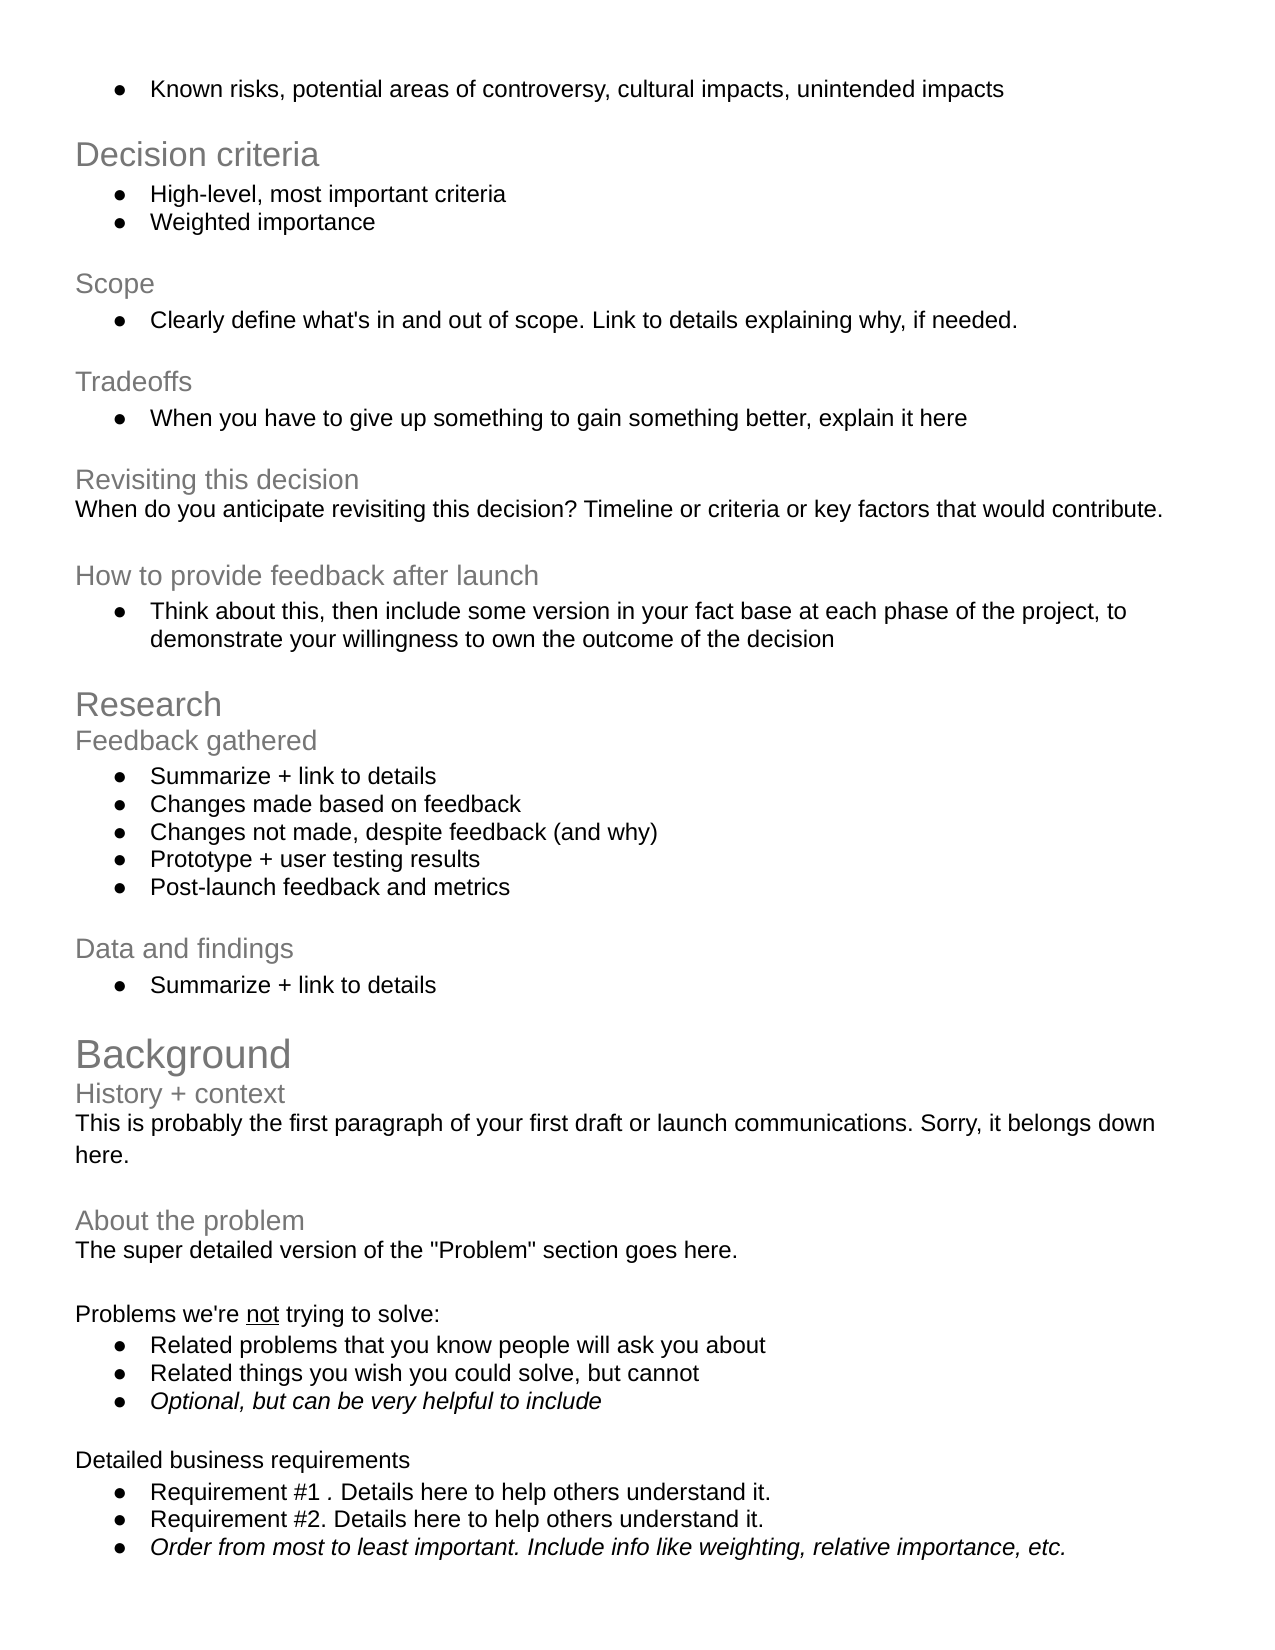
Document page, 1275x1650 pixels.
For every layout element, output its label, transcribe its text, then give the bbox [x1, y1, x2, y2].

list Weighted importance [150, 208, 1200, 235]
text When do you anticipate revisiting this decision? Timeline or criteria or key factors that would contribute. [75, 495, 1200, 523]
text Problems we're not trying to solve: [75, 1300, 1200, 1327]
list Order from most to least important. Include info like weighting, relative importance, etc. [150, 1533, 1200, 1560]
list Changes made based on feedback [150, 790, 1200, 817]
list Optional, but can be very helpful to include [150, 1387, 1200, 1414]
subtitle Data and findings [75, 932, 1200, 964]
list Prototype + user testing results [150, 845, 1200, 873]
list Related things you wish you could solve, but cannot [150, 1359, 1200, 1387]
subtitle Scope [75, 267, 1200, 299]
subtitle Feedback gathered [75, 724, 1200, 756]
list Requirement #1 . Details here to help others understand it. [150, 1478, 1200, 1505]
text This is probably the first paragraph of your first draft or launch communications. Sorry, it belongs down here. [75, 1109, 1200, 1168]
subtitle Revisiting this decision [75, 463, 1200, 495]
list Known risks, potential areas of controversy, cultural impacts, unintended impacts [150, 75, 1200, 103]
list Summarize + link to details [150, 762, 1200, 790]
list When you have to give up something to gain something better, explain it here [112, 403, 1200, 431]
subtitle Research [75, 684, 1200, 724]
subtitle Tradeoffs [75, 365, 1200, 397]
subtitle Decision criteria [75, 134, 1200, 174]
list High-level, most important criteria [150, 180, 1200, 208]
subtitle Background [75, 1030, 1200, 1077]
list Clearly define what's in and out of scope. Link to details explaining why, if needed. [150, 306, 1200, 333]
subtitle About the problem [75, 1204, 1200, 1236]
list Summarize + link to details [150, 971, 1200, 998]
subtitle How to provide feedback after launch [75, 558, 1200, 591]
text Detailed business requirements [75, 1446, 1200, 1473]
list Requirement #2. Details here to help others understand it. [150, 1505, 1200, 1533]
text The super detailed version of the "Problem" section goes here. [75, 1236, 1200, 1264]
list Post-launch feedback and metrics [150, 873, 1200, 900]
subtitle History + context [75, 1077, 1200, 1109]
list Related problems that you know people will ask you about [150, 1331, 1200, 1359]
list Changes not made, despite feedback (and why) [112, 817, 1200, 845]
list Think about this, then include some version in your fact base at each phase of the project, to demonstrate your willingness to own the outcome of the decision [112, 597, 1200, 652]
